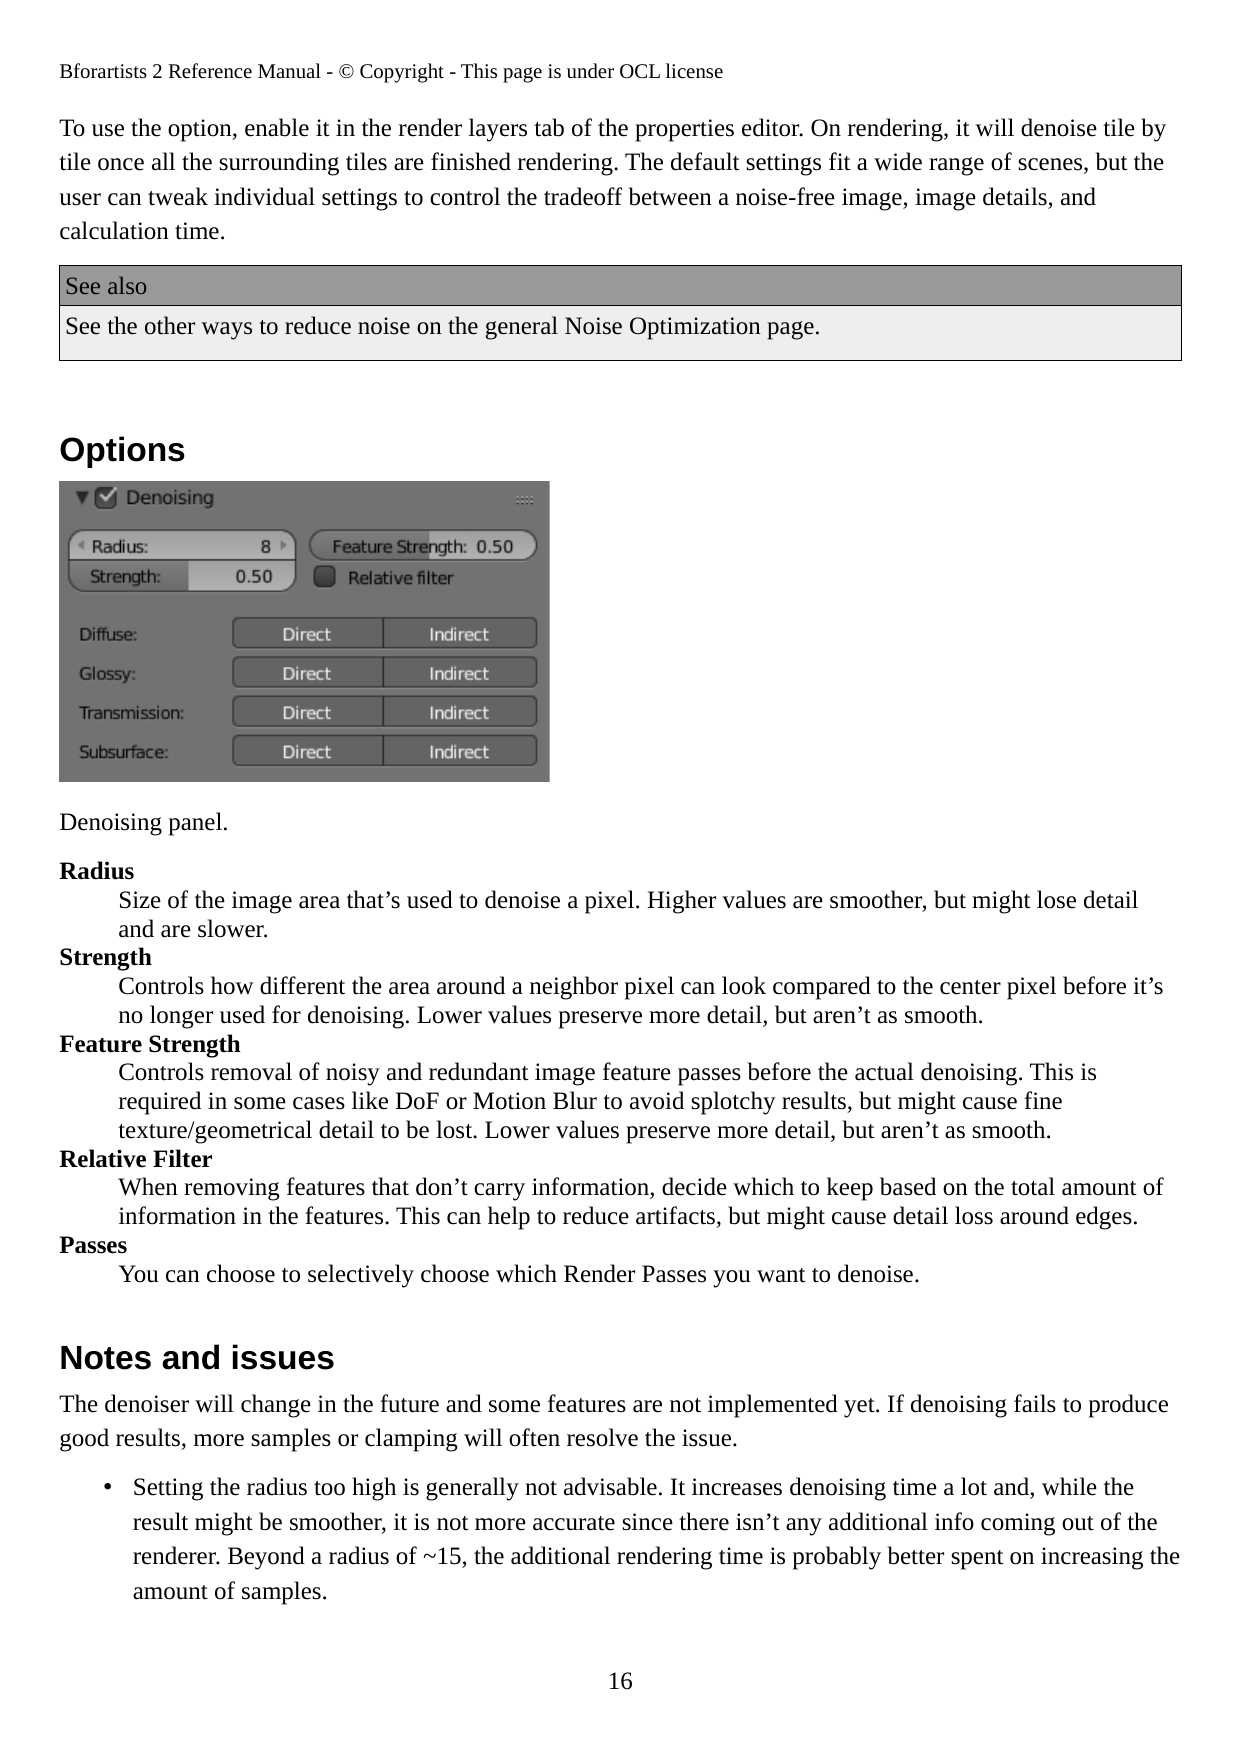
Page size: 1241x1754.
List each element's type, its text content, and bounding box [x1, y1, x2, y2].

text Denoising panel. [59, 807, 1181, 836]
subtitle Feature Strength [59, 1029, 1181, 1057]
text To use the option, enable it in the render layers tab of the properties editor. On rendering, it will denoise tile by tile once all the surrounding tiles are finished rendering. The default settings fit a wide range of scenes, but the user can tweak individual settings to control the tradeoff between a noise-free image, image details, and calculation time. [59, 113, 1181, 245]
subtitle Radius [59, 856, 1181, 885]
table_cell See the other ways to reduce noise on the general Noise Optimization page. [60, 306, 1181, 360]
subtitle Passes [59, 1230, 1181, 1259]
picture [59, 481, 550, 782]
subtitle Notes and issues [59, 1338, 1181, 1376]
subtitle Strength [59, 942, 1181, 971]
list Setting the radius too high is generally not advisable. It increases denoising time a lot and, while the result might be smoother, it is not more accurate since there isn’t any additional info coming out of the renderer. Beyond a radius of ~15, the additional rendering time is probably better spent on increasing the amount of samples. [103, 1472, 1181, 1605]
list Size of the image area that’s used to denoise a pixel. Higher values are smoother, but might lose detail and are slower. [118, 885, 1181, 942]
list Controls how different the area around a neighbor pixel can look compared to the center pixel before it’s no longer used for denoising. Lower values preserve more detail, but aren’t as smooth. [118, 971, 1181, 1029]
text The denoiser will change in the future and some features are not implemented yet. If denoising fails to produce good results, more samples or clamping will often resolve the issue. [59, 1389, 1181, 1452]
subtitle Options [59, 430, 1181, 469]
table_header See also [60, 266, 1181, 305]
list When removing features that don’t carry information, decide which to keep based on the total amount of information in the features. This can help to reduce artifacts, but might cause detail loss around edges. [118, 1172, 1181, 1230]
subtitle Relative Filter [59, 1144, 1181, 1172]
list You can choose to selectively choose which Render Passes you want to denoise. [118, 1259, 1181, 1287]
list Controls removal of noisy and redundant image feature passes before the actual denoising. This is required in some cases like DoF or Motion Blur to avoid splotchy results, but might cause fine texture/geometrical detail to be lost. Lower values preserve more detail, but aren’t as smooth. [118, 1057, 1181, 1144]
